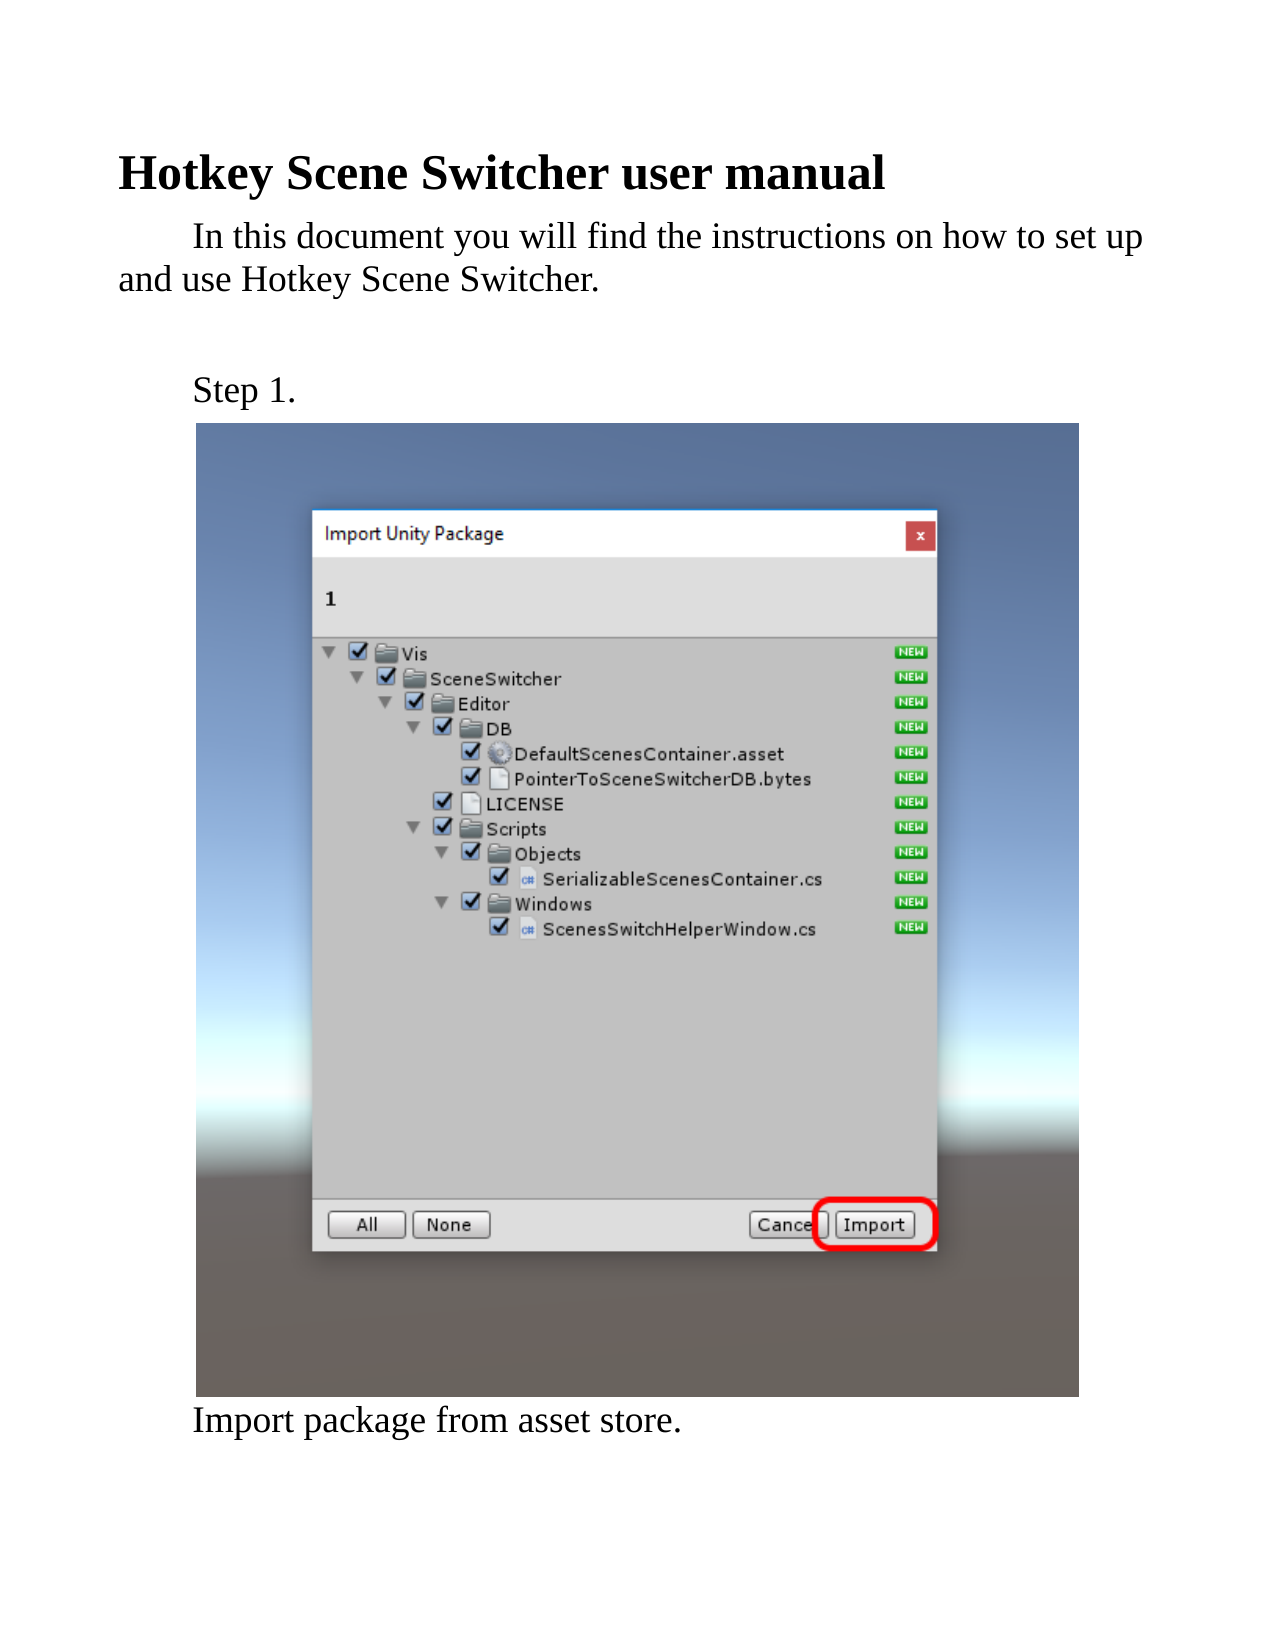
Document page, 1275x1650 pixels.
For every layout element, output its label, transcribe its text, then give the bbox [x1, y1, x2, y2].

text Import package from asset store. [118, 423, 1157, 1440]
text In this document you will find the instructions on how to set up and use Hotkey Scene Switcher. [118, 213, 1157, 299]
text Step 1. [118, 367, 1157, 411]
picture [196, 423, 1079, 1397]
subtitle Hotkey Scene Switcher user manual [118, 143, 1157, 201]
